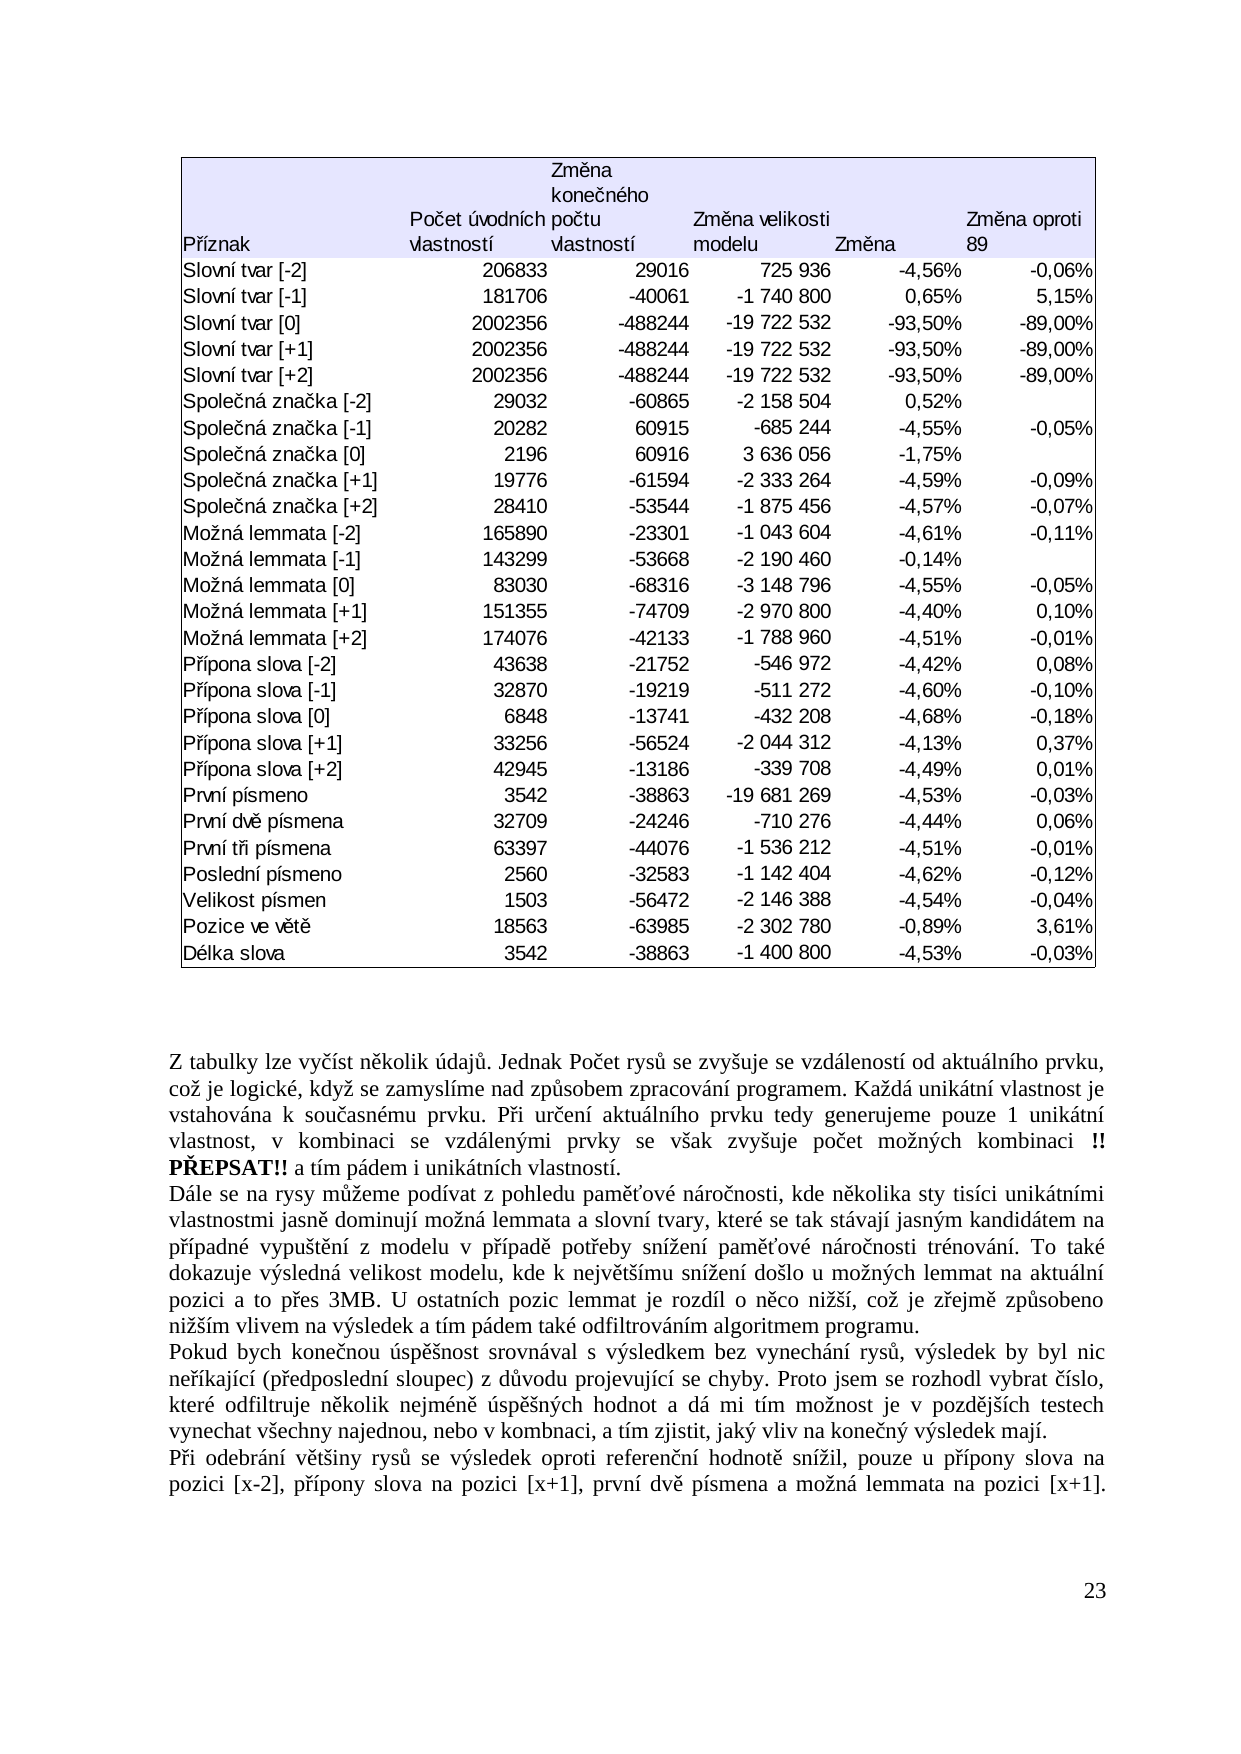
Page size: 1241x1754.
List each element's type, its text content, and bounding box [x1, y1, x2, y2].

text Dále se na rysy můžeme podívat z pohledu paměťové náročnosti, kde několika sty tisíci unikátními vlastnostmi jasně dominují možná lemmata a slovní tvary, které se tak stávají jasným kandidátem na případné vypuštění z modelu v případě potřeby snížení paměťové náročnosti trénování. To také dokazuje výsledná velikost modelu, kde k největšímu snížení došlo u možných lemmat na aktuální pozici a to přes 3MB. U ostatních pozic lemmat je rozdíl o něco nižší, což je zřejmě způsobeno nižším vlivem na výsledek a tím pádem také odfiltrováním algoritmem programu. [169, 1180, 1106, 1338]
text Při odebrání většiny rysů se výsledek oproti referenční hodnotě snížil, pouze u přípony slova na pozici [x-2], přípony slova na pozici [x+1], první dvě písmena a možná lemmata na pozici [x+1]. [169, 1444, 1106, 1496]
text Pokud bych konečnou úspěšnost srovnával s výsledkem bez vynechání rysů, výsledek by byl nic neříkající (předposlední sloupec) z důvodu projevující se chyby. Proto jsem se rozhodl vybrat číslo, které odfiltruje několik nejméně úspěšných hodnot a dá mi tím možnost je v pozdějších testech vynechat všechny najednou, nebo v kombnaci, a tím zjistit, jaký vliv na konečný výsledek mají. [169, 1338, 1106, 1444]
text Z tabulky lze vyčíst několik údajů. Jednak Počet rysů se zvyšuje se vzdáleností od aktuálního prvku, což je logické, když se zamyslíme nad způsobem zpracování programem. Každá unikátní vlastnost je vstahována k současnému prvku. Při určení aktuálního prvku tedy generujeme pouze 1 unikátní vlastnost, v kombinaci se vzdálenými prvky se však zvyšuje počet možných kombinaci !!PŘEPSAT!! a tím pádem i unikátních vlastností. [169, 1048, 1106, 1180]
